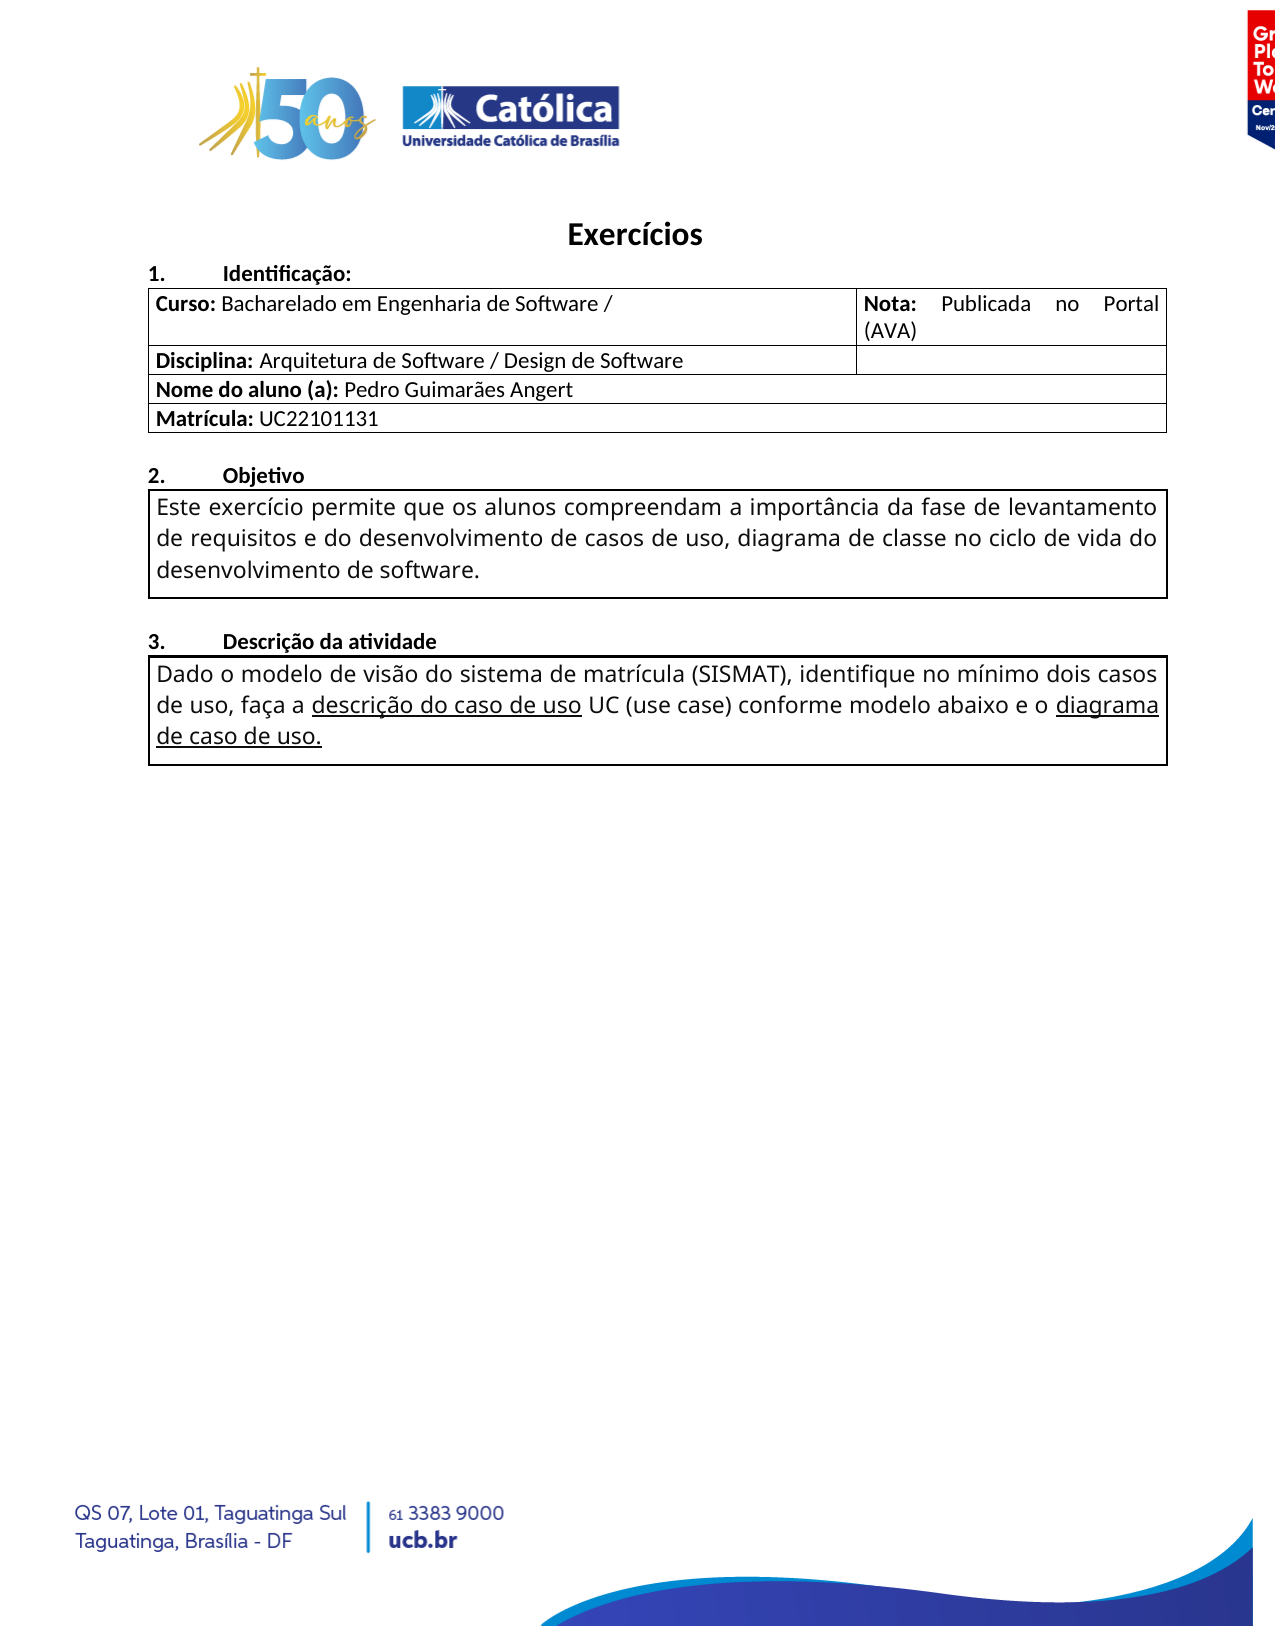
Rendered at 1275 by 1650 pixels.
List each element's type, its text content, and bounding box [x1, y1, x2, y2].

table_cell Disciplina: Arquitetura de Software / Design de Software [149, 346, 856, 374]
table_cell Nome do aluno (a): Pedro Guimarães Angert [149, 375, 1166, 403]
table_header Dado o modelo de visão do sistema de matrícula (SISMAT), identifique no mínimo dois casos de uso, faça a descrição do caso de uso UC (use case) conforme modelo abaixo e o diagrama de caso de uso. [150, 658, 1166, 764]
table_header Este exercício permite que os alunos compreendam a importância da fase de levantamento de requisitos e do desenvolvimento de casos de uso, diagrama de classe no ciclo de vida do desenvolvimento de software. [150, 491, 1166, 597]
subtitle Exercícios [148, 213, 1122, 253]
table_cell [857, 346, 1166, 374]
table_header Nota: Publicada no Portal (AVA) [857, 289, 1166, 345]
list Descrição da atividade [148, 627, 1122, 655]
list Objetivo [148, 461, 1122, 489]
list Identificação: [148, 259, 1122, 288]
table_header Curso: Bacharelado em Engenharia de Software / [149, 289, 856, 345]
table_cell Matrícula: UC22101131 [149, 404, 1166, 432]
